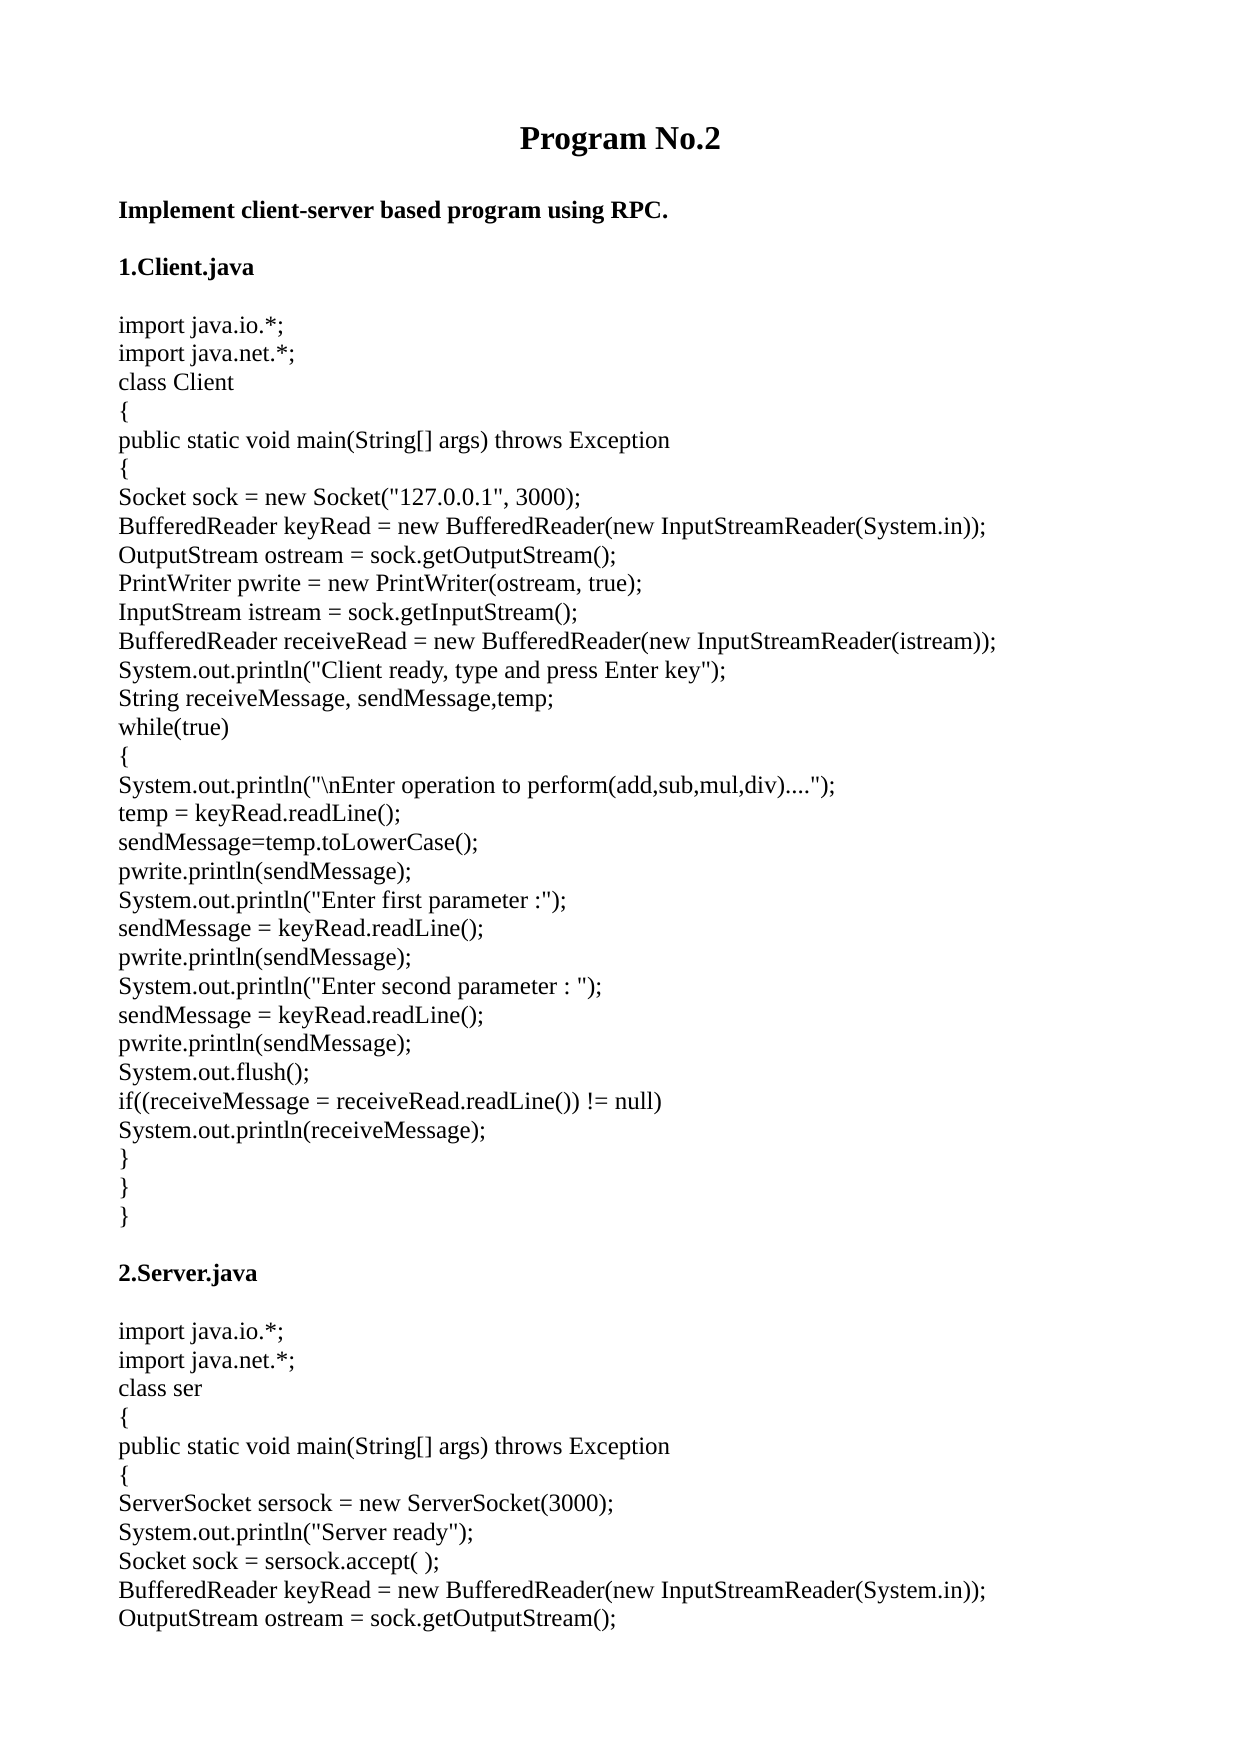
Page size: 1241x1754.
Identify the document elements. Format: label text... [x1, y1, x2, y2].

text 2.Server.java [118, 1258, 1122, 1287]
text temp = keyRead.readLine(); [118, 798, 1122, 827]
text sendMessage = keyRead.readLine(); [118, 913, 1122, 942]
text sendMessage=temp.toLowerCase(); [118, 827, 1122, 856]
text System.out.flush(); [118, 1057, 1122, 1086]
text import java.io.*; [118, 310, 1122, 338]
text Implement client-server based program using RPC. [118, 195, 1122, 223]
text System.out.println("Enter second parameter : "); [118, 971, 1122, 1000]
text String receiveMessage, sendMessage,temp; [118, 683, 1122, 712]
text InputStream istream = sock.getInputStream(); [118, 597, 1122, 626]
text import java.io.*; [118, 1316, 1122, 1345]
text { [118, 1402, 1122, 1431]
text System.out.println("\nEnter operation to perform(add,sub,mul,div)...."); [118, 770, 1122, 798]
text OutputStream ostream = sock.getOutputStream(); [118, 1603, 1122, 1632]
text System.out.println("Enter first parameter :"); [118, 885, 1122, 913]
text BufferedReader receiveRead = new BufferedReader(new InputStreamReader(istream)); [118, 626, 1122, 655]
text OutputStream ostream = sock.getOutputStream(); [118, 540, 1122, 568]
text import java.net.*; [118, 1345, 1122, 1373]
text import java.net.*; [118, 338, 1122, 367]
text 1.Client.java [118, 252, 1122, 281]
text { [118, 1460, 1122, 1488]
text System.out.println("Client ready, type and press Enter key"); [118, 655, 1122, 683]
text BufferedReader keyRead = new BufferedReader(new InputStreamReader(System.in)); [118, 1575, 1122, 1603]
text { [118, 453, 1122, 482]
text Program No.2 [118, 118, 1122, 156]
text Socket sock = new Socket("127.0.0.1", 3000); [118, 482, 1122, 511]
text if((receiveMessage = receiveRead.readLine()) != null) [118, 1086, 1122, 1115]
text public static void main(String[] args) throws Exception [118, 425, 1122, 453]
text while(true) [118, 712, 1122, 741]
text class Client [118, 367, 1122, 396]
text } [118, 1201, 1122, 1230]
text BufferedReader keyRead = new BufferedReader(new InputStreamReader(System.in)); [118, 511, 1122, 540]
text } [118, 1172, 1122, 1201]
text System.out.println("Server ready"); [118, 1517, 1122, 1546]
text class ser [118, 1373, 1122, 1402]
text } [118, 1143, 1122, 1172]
text pwrite.println(sendMessage); [118, 1028, 1122, 1057]
text pwrite.println(sendMessage); [118, 856, 1122, 885]
text public static void main(String[] args) throws Exception [118, 1431, 1122, 1460]
text System.out.println(receiveMessage); [118, 1115, 1122, 1143]
text sendMessage = keyRead.readLine(); [118, 1000, 1122, 1028]
text { [118, 741, 1122, 770]
text ServerSocket sersock = new ServerSocket(3000); [118, 1488, 1122, 1517]
text pwrite.println(sendMessage); [118, 942, 1122, 971]
text Socket sock = sersock.accept( ); [118, 1546, 1122, 1575]
text { [118, 396, 1122, 425]
text PrintWriter pwrite = new PrintWriter(ostream, true); [118, 568, 1122, 597]
